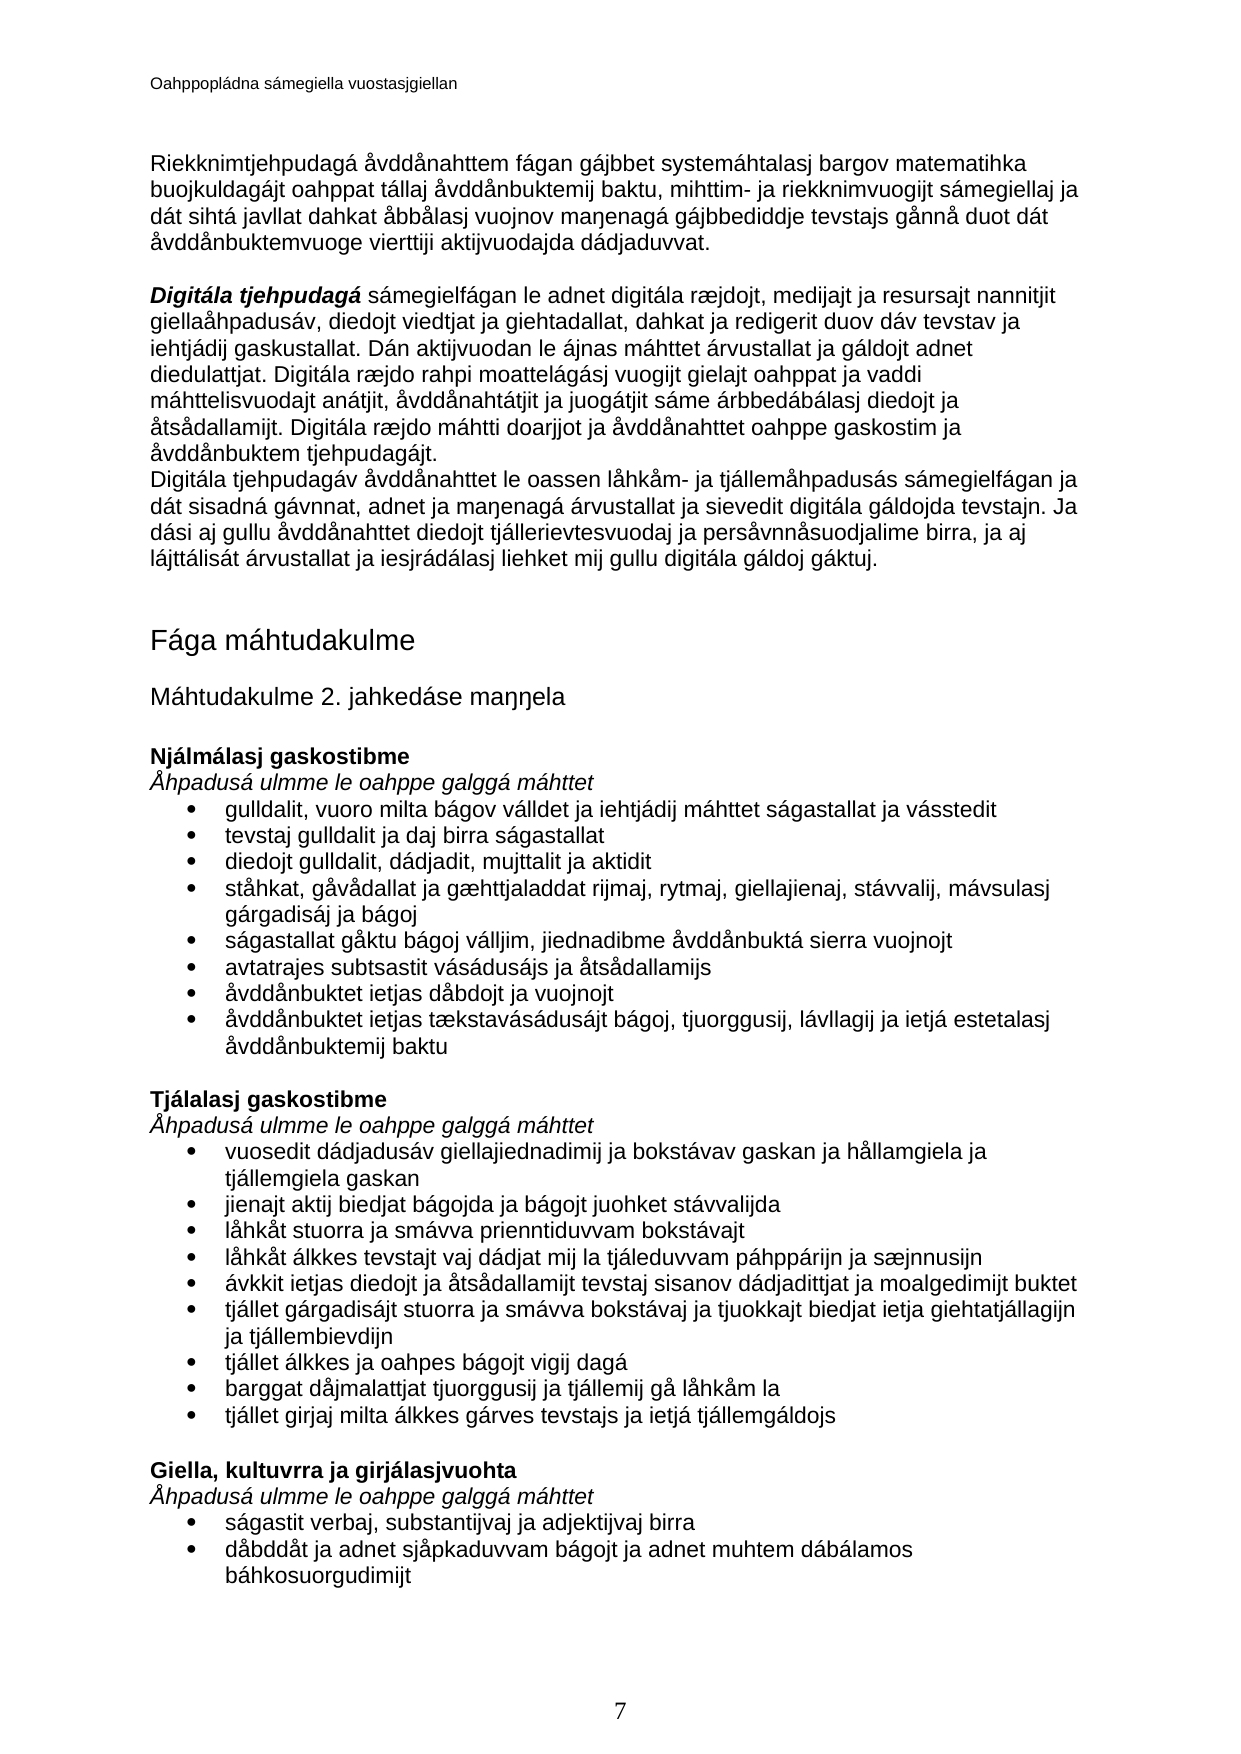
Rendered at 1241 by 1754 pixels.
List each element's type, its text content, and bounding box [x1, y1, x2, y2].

list barggat dåjmalattjat tjuorggusij ja tjállemij gå låhkåm la [187, 1375, 1090, 1402]
subtitle Máhtudakulme 2. jahkedáse maŋŋela [150, 682, 1090, 710]
text Åhpadusá ulmme le oahppe galggá máhttet [150, 769, 1090, 796]
list diedojt gulldalit, dádjadit, mujttalit ja aktidit [187, 848, 1090, 875]
subtitle Njálmálasj gaskostibme [150, 743, 1090, 769]
list gulldalit, vuoro milta bágov válldet ja iehtjádij máhttet ságastallat ja vásstedit [187, 796, 1090, 822]
list åvddånbuktet ietjas tækstavásádusájt bágoj, tjuorggusij, lávllagij ja ietjá estetalasj åvddånbuktemij baktu [187, 1006, 1090, 1059]
list tjállet gárgadisájt stuorra ja smávva bokstávaj ja tjuokkajt biedjat ietja giehtatjállagijn ja tjállembievdijn [187, 1296, 1090, 1349]
list vuosedit dádjadusáv giellajiednadimij ja bokstávav gaskan ja hållamgiela ja tjállemgiela gaskan [187, 1138, 1090, 1191]
subtitle Tjálalasj gaskostibme [150, 1086, 1090, 1112]
subtitle Fága máhtudakulme [150, 623, 1090, 657]
list jienajt aktij biedjat bágojda ja bágojt juohket stávvalijda [187, 1191, 1090, 1217]
list ávkkit ietjas diedojt ja åtsådallamijt tevstaj sisanov dádjadittjat ja moalgedimijt buktet [187, 1270, 1090, 1296]
subtitle Giella, kultuvrra ja girjálasjvuohta [150, 1457, 1090, 1483]
text Åhpadusá ulmme le oahppe galggá máhttet [150, 1112, 1090, 1138]
list ságastit verbaj, substantijvaj ja adjektijvaj birra [187, 1509, 1090, 1536]
list dåbddåt ja adnet sjåpkaduvvam bágojt ja adnet muhtem dábálamos báhkosuorgudimijt [187, 1536, 1090, 1588]
list tevstaj gulldalit ja daj birra ságastallat [187, 822, 1090, 848]
text Digitála tjehpudagáv åvddånahttet le oassen låhkåm- ja tjállemåhpadusás sámegielfágan ja dát sisadná gávnnat, adnet ja maŋenagá árvustallat ja sievedit digitála gáldojda tevstajn. Ja dási aj gullu åvddånahttet diedojt tjállerievtesvuodaj ja persåvnnåsuodjalime birra, ja aj lájttálisát árvustallat ja iesjrádálasj liehket mij gullu digitála gáldoj gáktuj. [150, 466, 1090, 572]
list tjállet girjaj milta álkkes gárves tevstajs ja ietjá tjállemgáldojs [187, 1402, 1090, 1428]
list åvddånbuktet ietjas dåbdojt ja vuojnojt [187, 980, 1090, 1006]
list ságastallat gåktu bágoj válljim, jiednadibme åvddånbuktá sierra vuojnojt [187, 927, 1090, 954]
text Åhpadusá ulmme le oahppe galggá máhttet [150, 1483, 1090, 1509]
list låhkåt álkkes tevstajt vaj dádjat mij la tjáleduvvam páhppárijn ja sæjnnusijn [187, 1244, 1090, 1270]
list ståhkat, gåvådallat ja gæhttjaladdat rijmaj, rytmaj, giellajienaj, stávvalij, mávsulasj gárgadisáj ja bágoj [187, 875, 1090, 927]
text Digitála tjehpudagá sámegielfágan le adnet digitála ræjdojt, medijajt ja resursajt nannitjit giellaåhpadusáv, diedojt viedtjat ja giehtadallat, dahkat ja redigerit duov dáv tevstav ja iehtjádij gaskustallat. Dán aktijvuodan le ájnas máhttet árvustallat ja gáldojt adnet diedulattjat. Digitála ræjdo rahpi moattelágásj vuogijt gielajt oahppat ja vaddi máhttelisvuodajt anátjit, åvddånahtátjit ja juogátjit sáme árbbedábálasj diedojt ja åtsådallamijt. Digitála ræjdo máhtti doarjjot ja åvddånahttet oahppe gaskostim ja åvddånbuktem tjehpudagájt. [150, 282, 1090, 466]
text Riekknimtjehpudagá åvddånahttem fágan gájbbet systemáhtalasj bargov matematihka buojkuldagájt oahppat tállaj åvddånbuktemij baktu, mihttim- ja riekknimvuogijt sámegiellaj ja dát sihtá javllat dahkat åbbålasj vuojnov maŋenagá gájbbediddje tevstajs gånnå duot dát åvddånbuktemvuoge vierttiji aktijvuodajda dádjaduvvat. [150, 150, 1090, 255]
list avtatrajes subtsastit vásádusájs ja åtsådallamijs [187, 954, 1090, 980]
list låhkåt stuorra ja smávva prienntiduvvam bokstávajt [187, 1217, 1090, 1244]
list tjállet álkkes ja oahpes bágojt vigij dagá [187, 1349, 1090, 1375]
